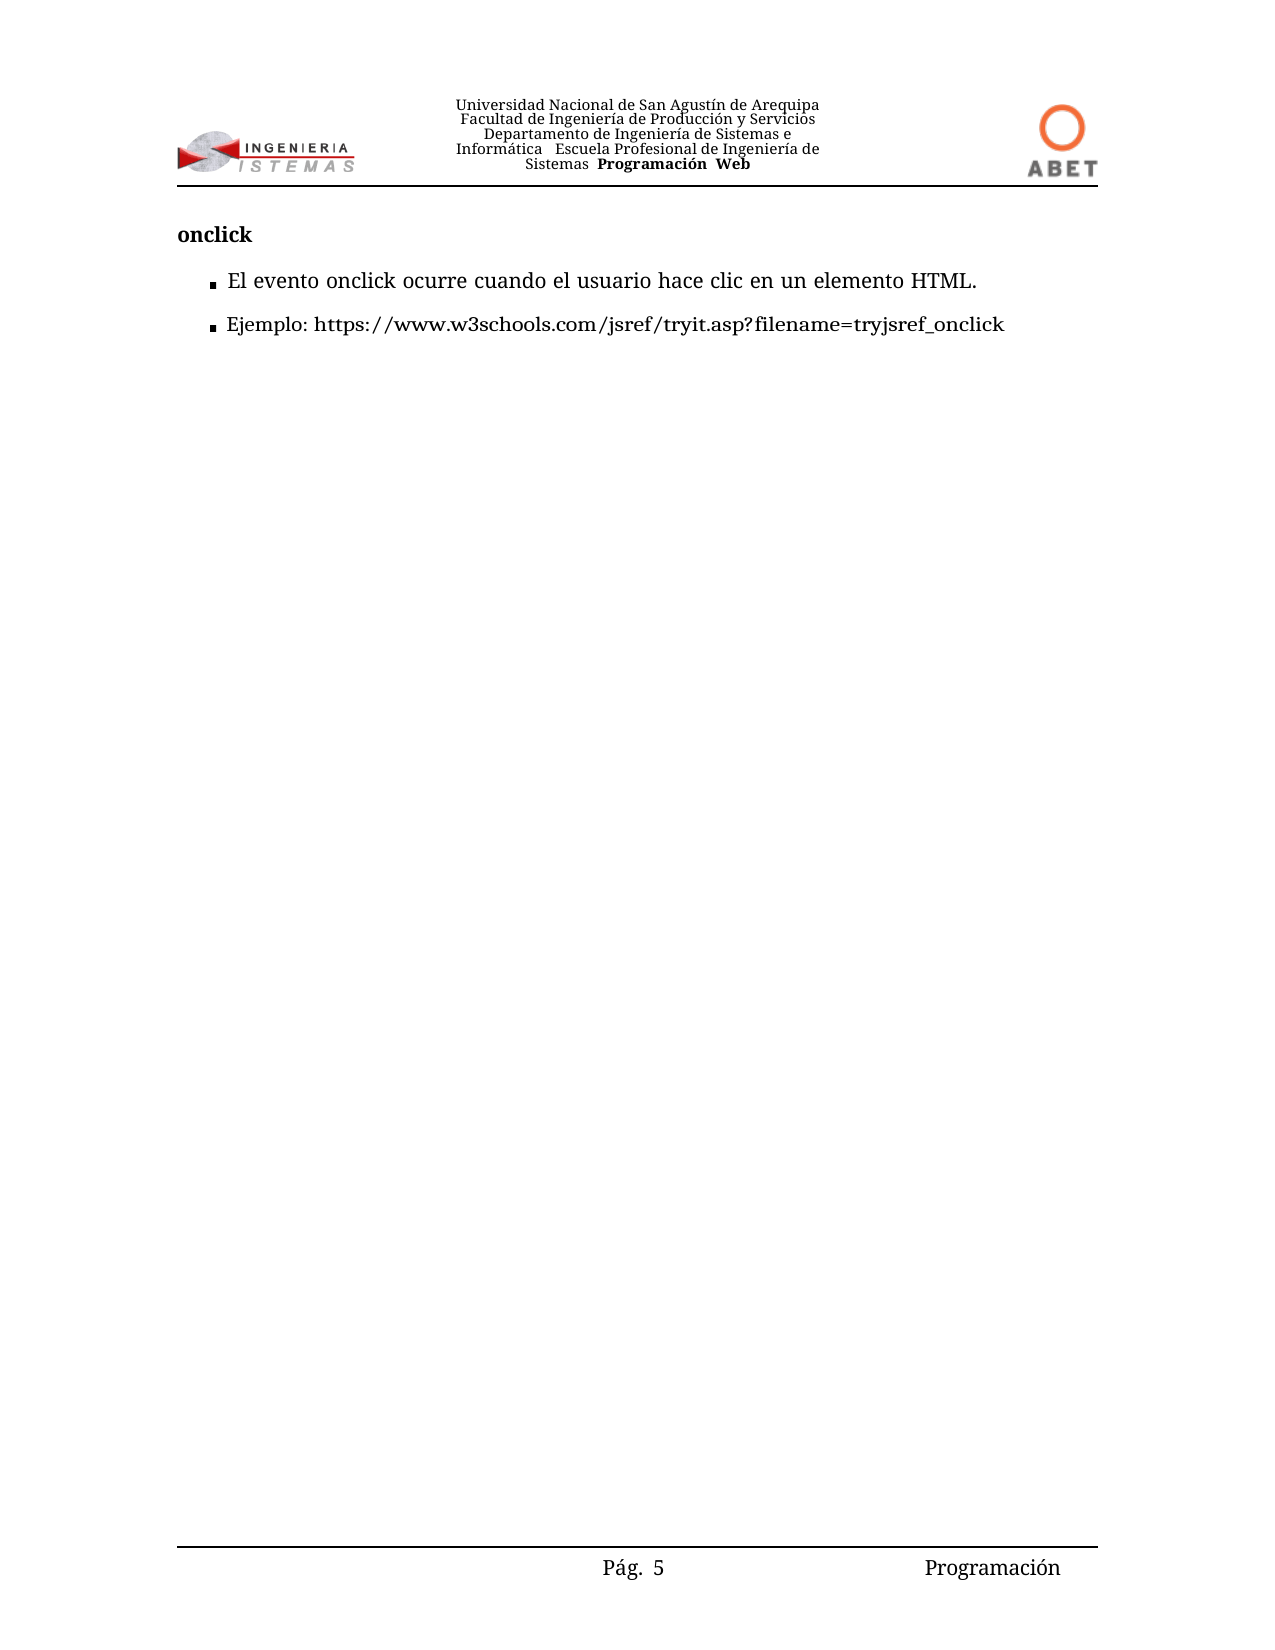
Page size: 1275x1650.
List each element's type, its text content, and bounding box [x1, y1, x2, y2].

picture [210, 325, 217, 332]
text El evento onclick ocurre cuando el usuario hace clic en un elemento HTML. [210, 266, 1269, 294]
subtitle onclick [177, 220, 1269, 248]
picture [177, 131, 355, 172]
picture [1027, 104, 1098, 185]
picture [210, 282, 217, 289]
text Ejemplo: https://www.w3schools.com/jsref/tryit.asp?filename=tryjsref_onclick [210, 312, 1269, 340]
